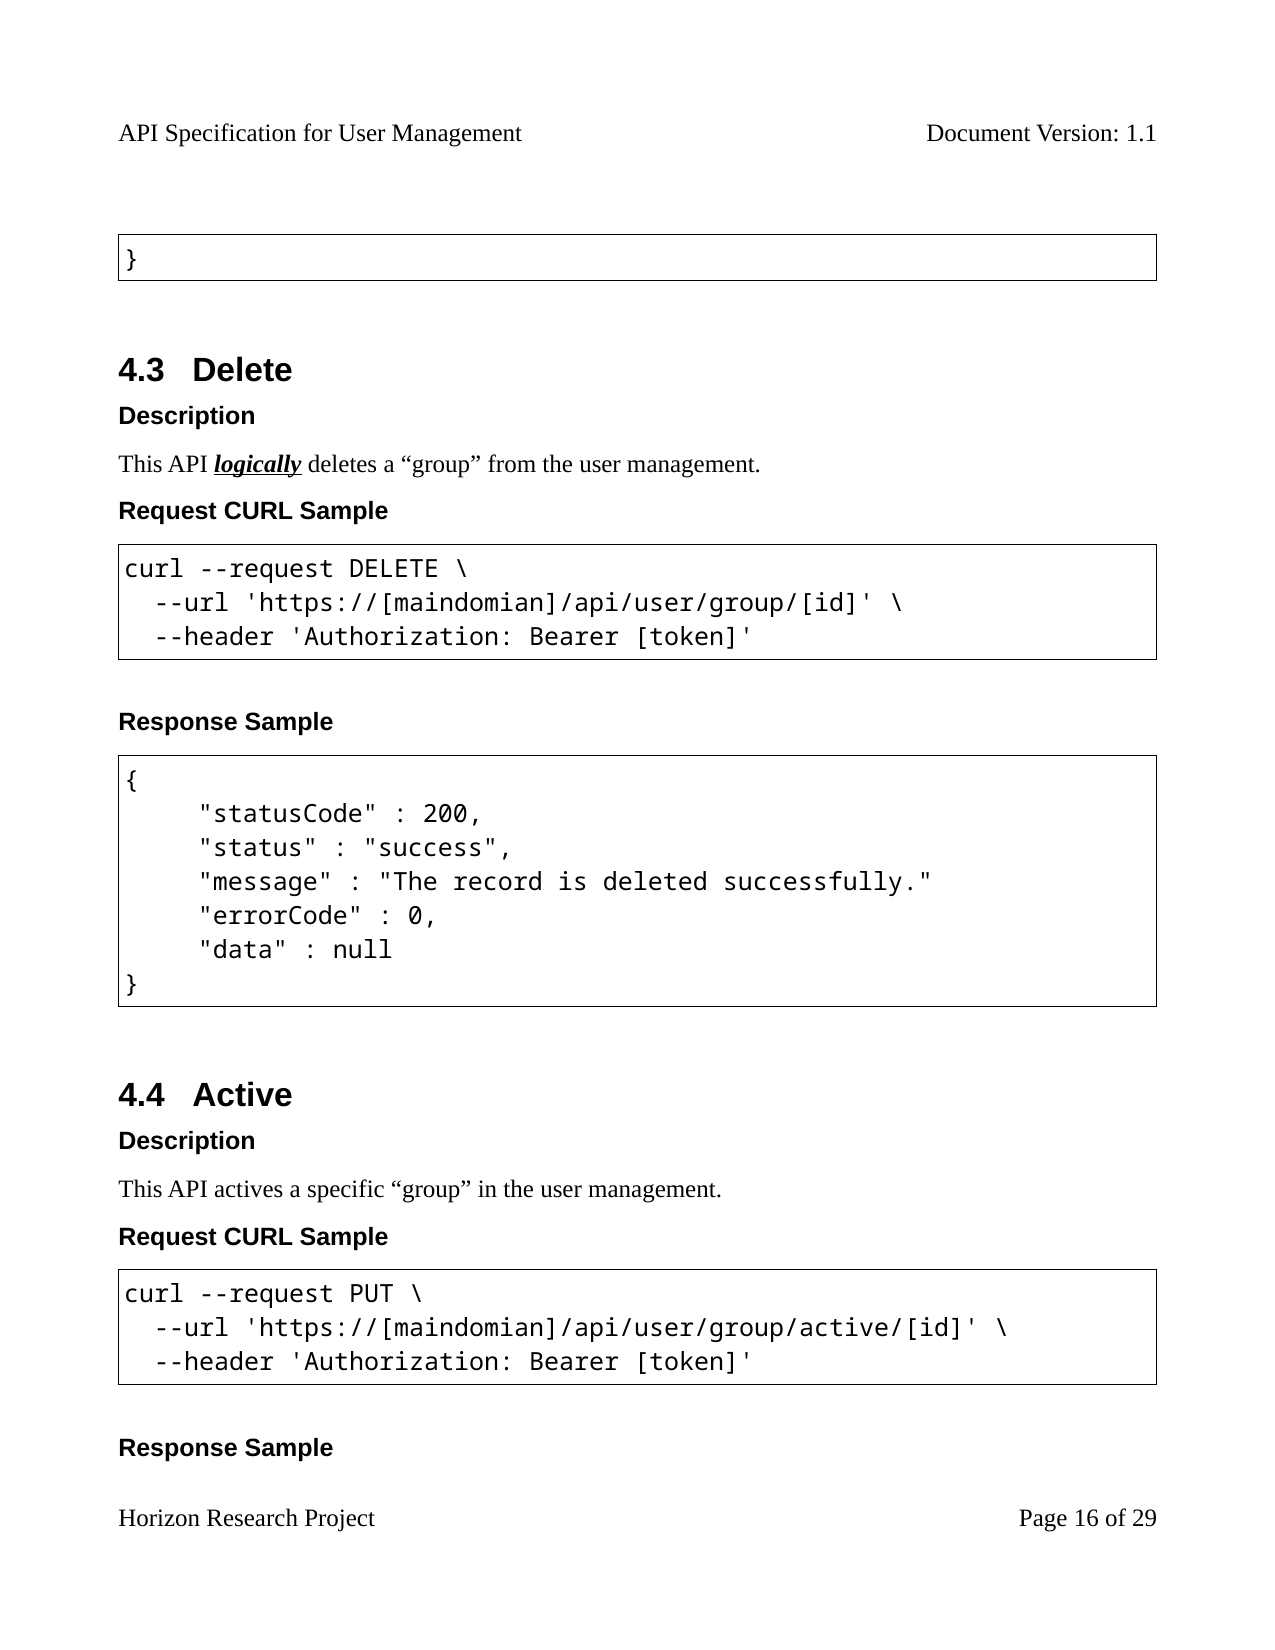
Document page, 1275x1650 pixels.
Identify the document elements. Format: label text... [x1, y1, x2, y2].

table_header curl --request DELETE \ --url 'https://[maindomian]/api/user/group/[id]' \ --header 'Authorization: Bearer [token]' [119, 545, 1156, 658]
subtitle Active [118, 1075, 1157, 1114]
text Description [118, 1126, 1157, 1155]
text Response Sample [118, 707, 1157, 736]
text Request CURL Sample [118, 496, 1157, 525]
text Request CURL Sample [118, 1222, 1157, 1250]
text This API logically deletes a “group” from the user management. [118, 449, 1157, 477]
subtitle Delete [118, 350, 1157, 388]
table_header } [119, 235, 1156, 280]
text Response Sample [118, 1432, 1157, 1461]
table_header curl --request PUT \ --url 'https://[maindomian]/api/user/group/active/[id]' \ --header 'Authorization: Bearer [token]' [119, 1270, 1156, 1384]
table_header { "statusCode" : 200, "status" : "success", "message" : "The record is deleted successfully." "errorCode" : 0, "data" : null } [119, 756, 1156, 1006]
text This API actives a specific “group” in the user management. [118, 1174, 1157, 1203]
text Description [118, 401, 1157, 430]
